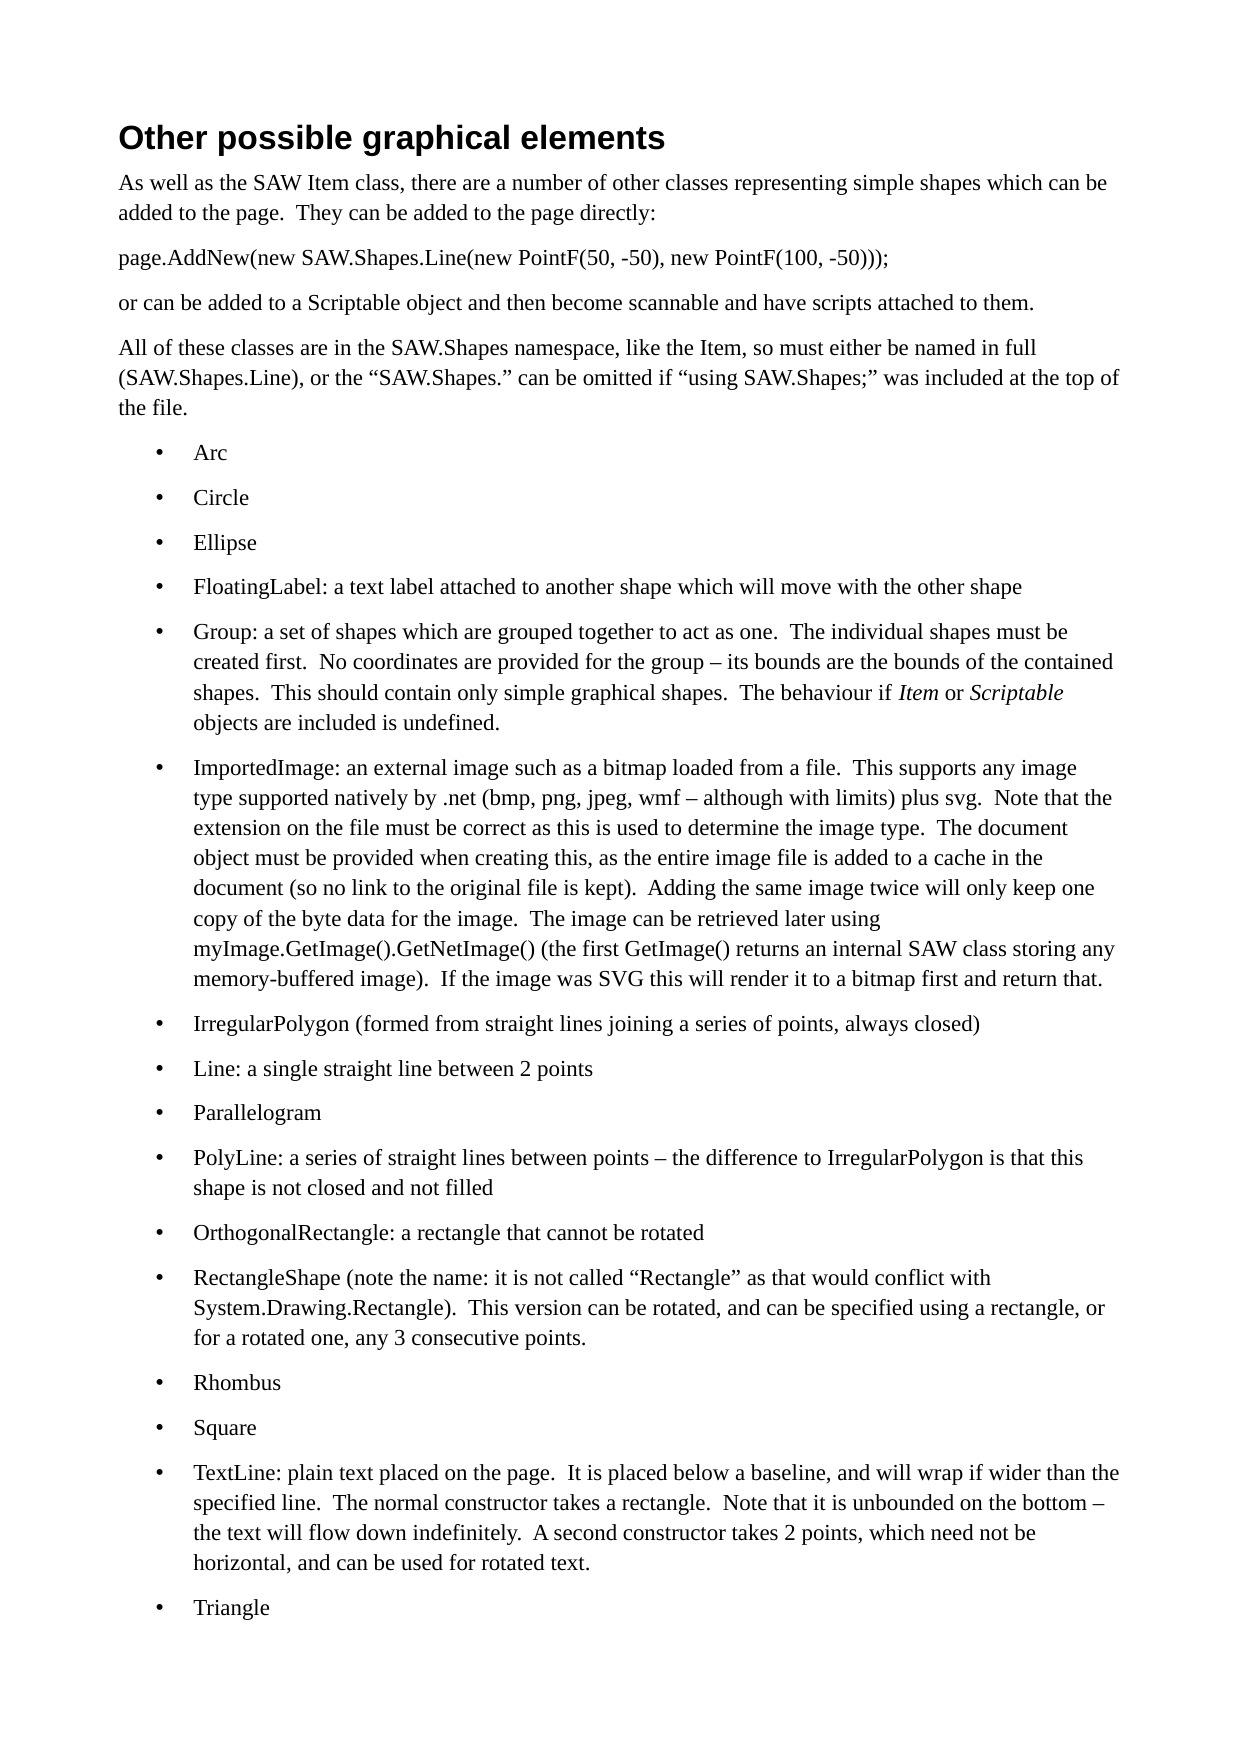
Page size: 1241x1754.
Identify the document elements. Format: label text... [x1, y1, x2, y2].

list Rhombus [156, 1369, 1122, 1396]
list Group: a set of shapes which are grouped together to act as one. The individual shapes must be created first. No coordinates are provided for the group – its bounds are the bounds of the contained shapes. This should contain only simple graphical shapes. The behaviour if Item or Scriptable objects are included is undefined. [156, 618, 1122, 735]
list PolyLine: a series of straight lines between points – the difference to IrregularPolygon is that this shape is not closed and not filled [156, 1144, 1122, 1201]
text As well as the SAW Item class, there are a number of other classes representing simple shapes which can be added to the page. They can be added to the page directly: [118, 169, 1122, 226]
list Arc [156, 439, 1122, 465]
list RectangleShape (note the name: it is not called “Rectangle” as that would conflict with System.Drawing.Rectangle). This version can be rotated, and can be specified using a rectangle, or for a rotated one, any 3 consecutive points. [156, 1264, 1122, 1351]
list TextLine: plain text placed on the page. It is placed below a baseline, and will wrap if wider than the specified line. The normal constructor takes a rectangle. Note that it is unbounded on the bottom – the text will flow down indefinitely. A second constructor takes 2 points, which need not be horizontal, and can be used for rotated text. [156, 1459, 1122, 1576]
list Triangle [156, 1594, 1122, 1621]
list Circle [156, 484, 1122, 510]
text All of these classes are in the SAW.Shapes namespace, like the Item, so must either be named in full (SAW.Shapes.Line), or the “SAW.Shapes.” can be omitted if “using SAW.Shapes;” was included at the top of the file. [118, 334, 1122, 421]
subtitle Other possible graphical elements [118, 118, 1122, 157]
list Parallelogram [156, 1099, 1122, 1126]
list FloatingLabel: a text label attached to another shape which will move with the other shape [156, 573, 1122, 600]
list Line: a single straight line between 2 points [156, 1055, 1122, 1081]
list Ellipse [156, 529, 1122, 555]
list ImportedImage: an external image such as a bitmap loaded from a file. This supports any image type supported natively by .net (bmp, png, jpeg, wmf – although with limits) plus svg. Note that the extension on the file must be correct as this is used to determine the image type. The document object must be provided when creating this, as the entire image file is added to a cache in the document (so no link to the original file is kept). Adding the same image twice will only keep one copy of the byte data for the image. The image can be retrieved later using myImage.GetImage().GetNetImage() (the first GetImage() returns an internal SAW class storing any memory-buffered image). If the image was SVG this will render it to a bitmap first and return that. [156, 754, 1122, 991]
text page.AddNew(new SAW.Shapes.Line(new PointF(50, -50), new PointF(100, -50))); [118, 244, 1122, 271]
list IrregularPolygon (formed from straight lines joining a series of points, always closed) [156, 1010, 1122, 1036]
list Square [156, 1414, 1122, 1440]
list OrthogonalRectangle: a rectangle that cannot be rotated [156, 1219, 1122, 1246]
text or can be added to a Scriptable object and then become scannable and have scripts attached to them. [118, 289, 1122, 315]
